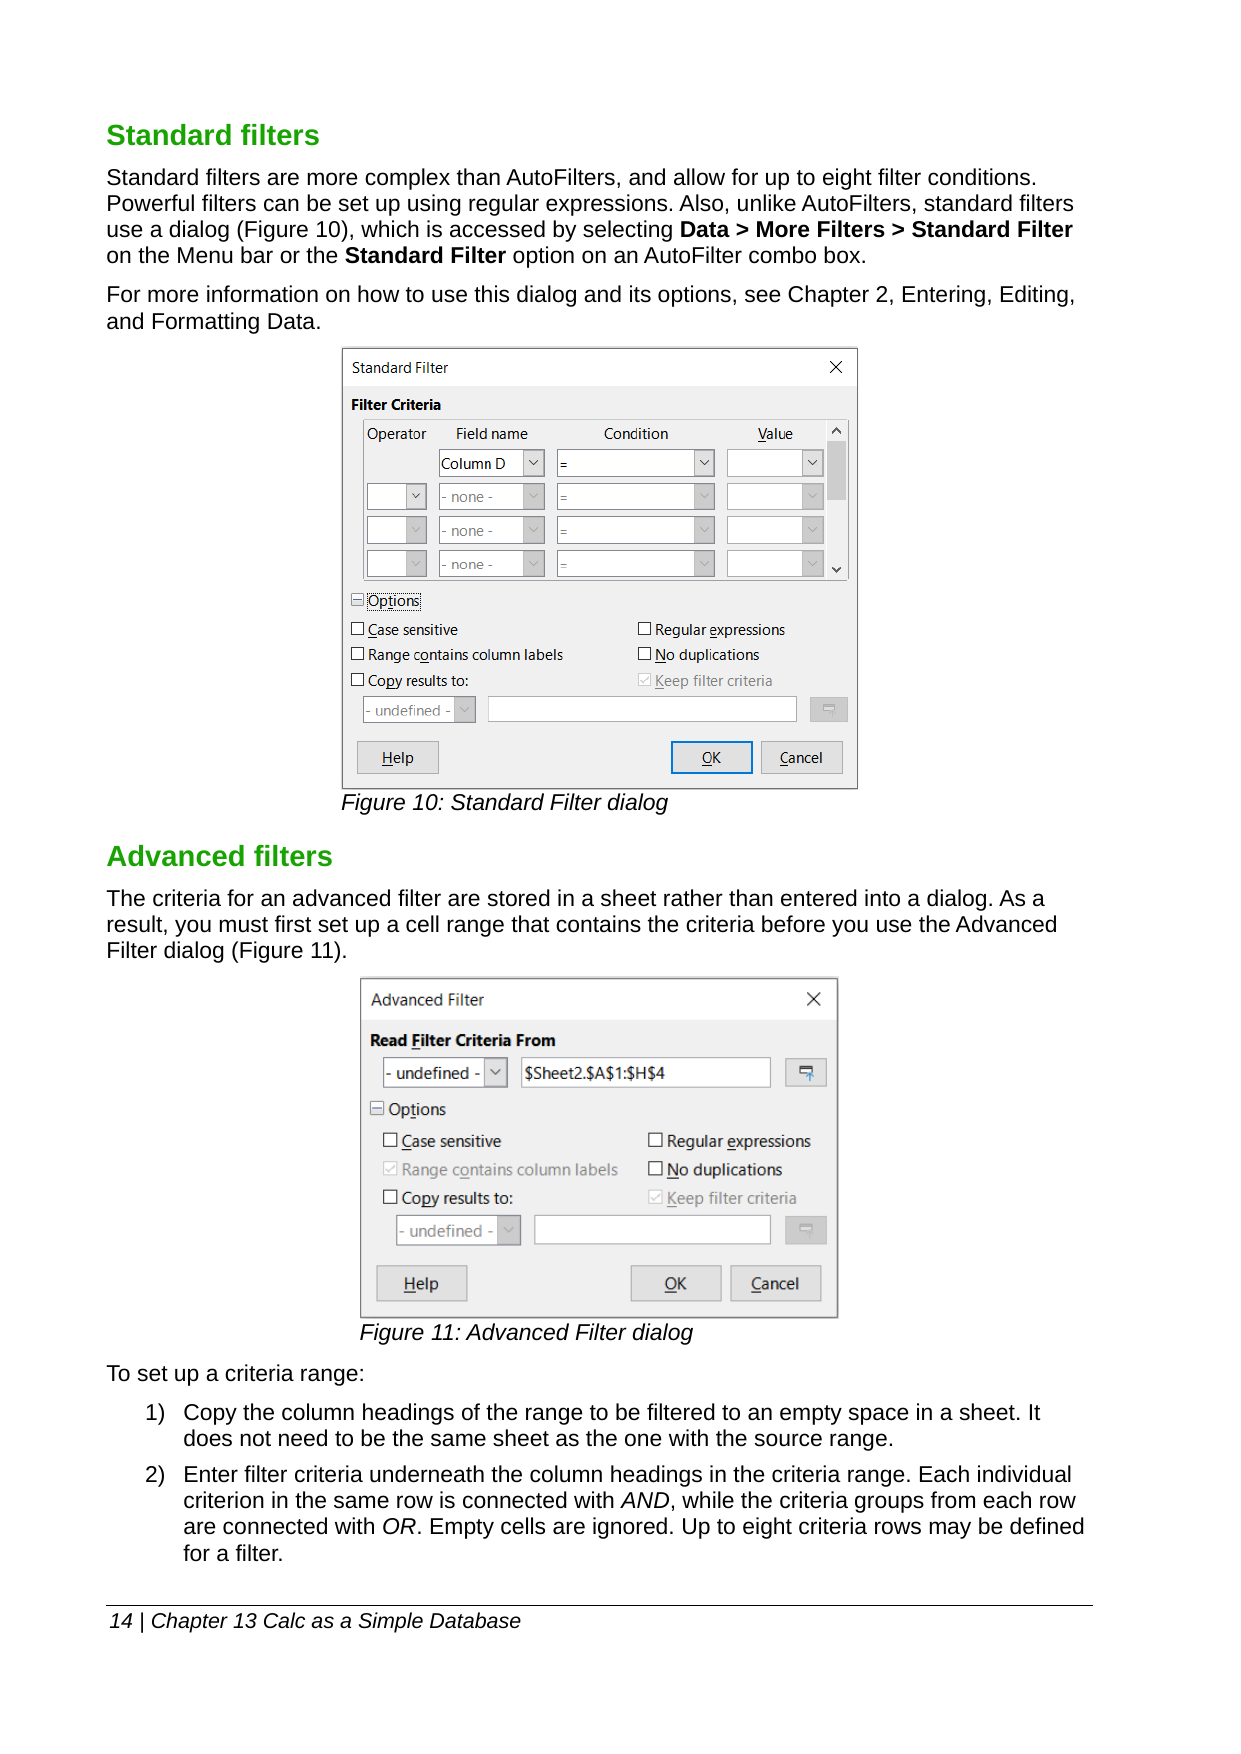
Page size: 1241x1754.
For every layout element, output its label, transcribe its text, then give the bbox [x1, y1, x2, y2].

list Copy the column headings of the range to be filtered to an empty space in a sheet. It does not need to be the same sheet as the one with the source range. [165, 1399, 1093, 1452]
text Standard filters are more complex than AutoFilters, and allow for up to eight filter conditions. Powerful filters can be set up using regular expressions. Also, unlike AutoFilters, standard filters use a dialog (Figure 10), which is accessed by selecting Data > More Filters > Standard Filter on the Menu bar or the Standard Filter option on an AutoFilter combo box. [106, 163, 1093, 269]
subtitle Advanced filters [106, 839, 1093, 873]
text Figure 11: Advanced Filter dialog [359, 976, 839, 1345]
picture [360, 976, 839, 1319]
text The criteria for an advanced filter are stored in a sheet rather than entered into a dialog. As a result, you must first set up a cell range that contains the criteria before you use the Advanced Filter dialog (Figure 11). [106, 884, 1093, 964]
subtitle Standard filters [106, 118, 1093, 152]
picture [340, 346, 859, 790]
text Figure 10: Standard Filter dialog [341, 790, 858, 816]
list Enter filter criteria underneath the column headings in the criteria range. Each individual criterion in the same row is connected with AND, while the criteria groups from each row are connected with OR. Empty cells are ignored. Up to eight criteria rows may be defined for a filter. [165, 1461, 1093, 1566]
text To set up a criteria range: [106, 1360, 1093, 1387]
text For more information on how to use this dialog and its options, see Chapter 2, Entering, Editing, and Formatting Data. [106, 281, 1093, 334]
